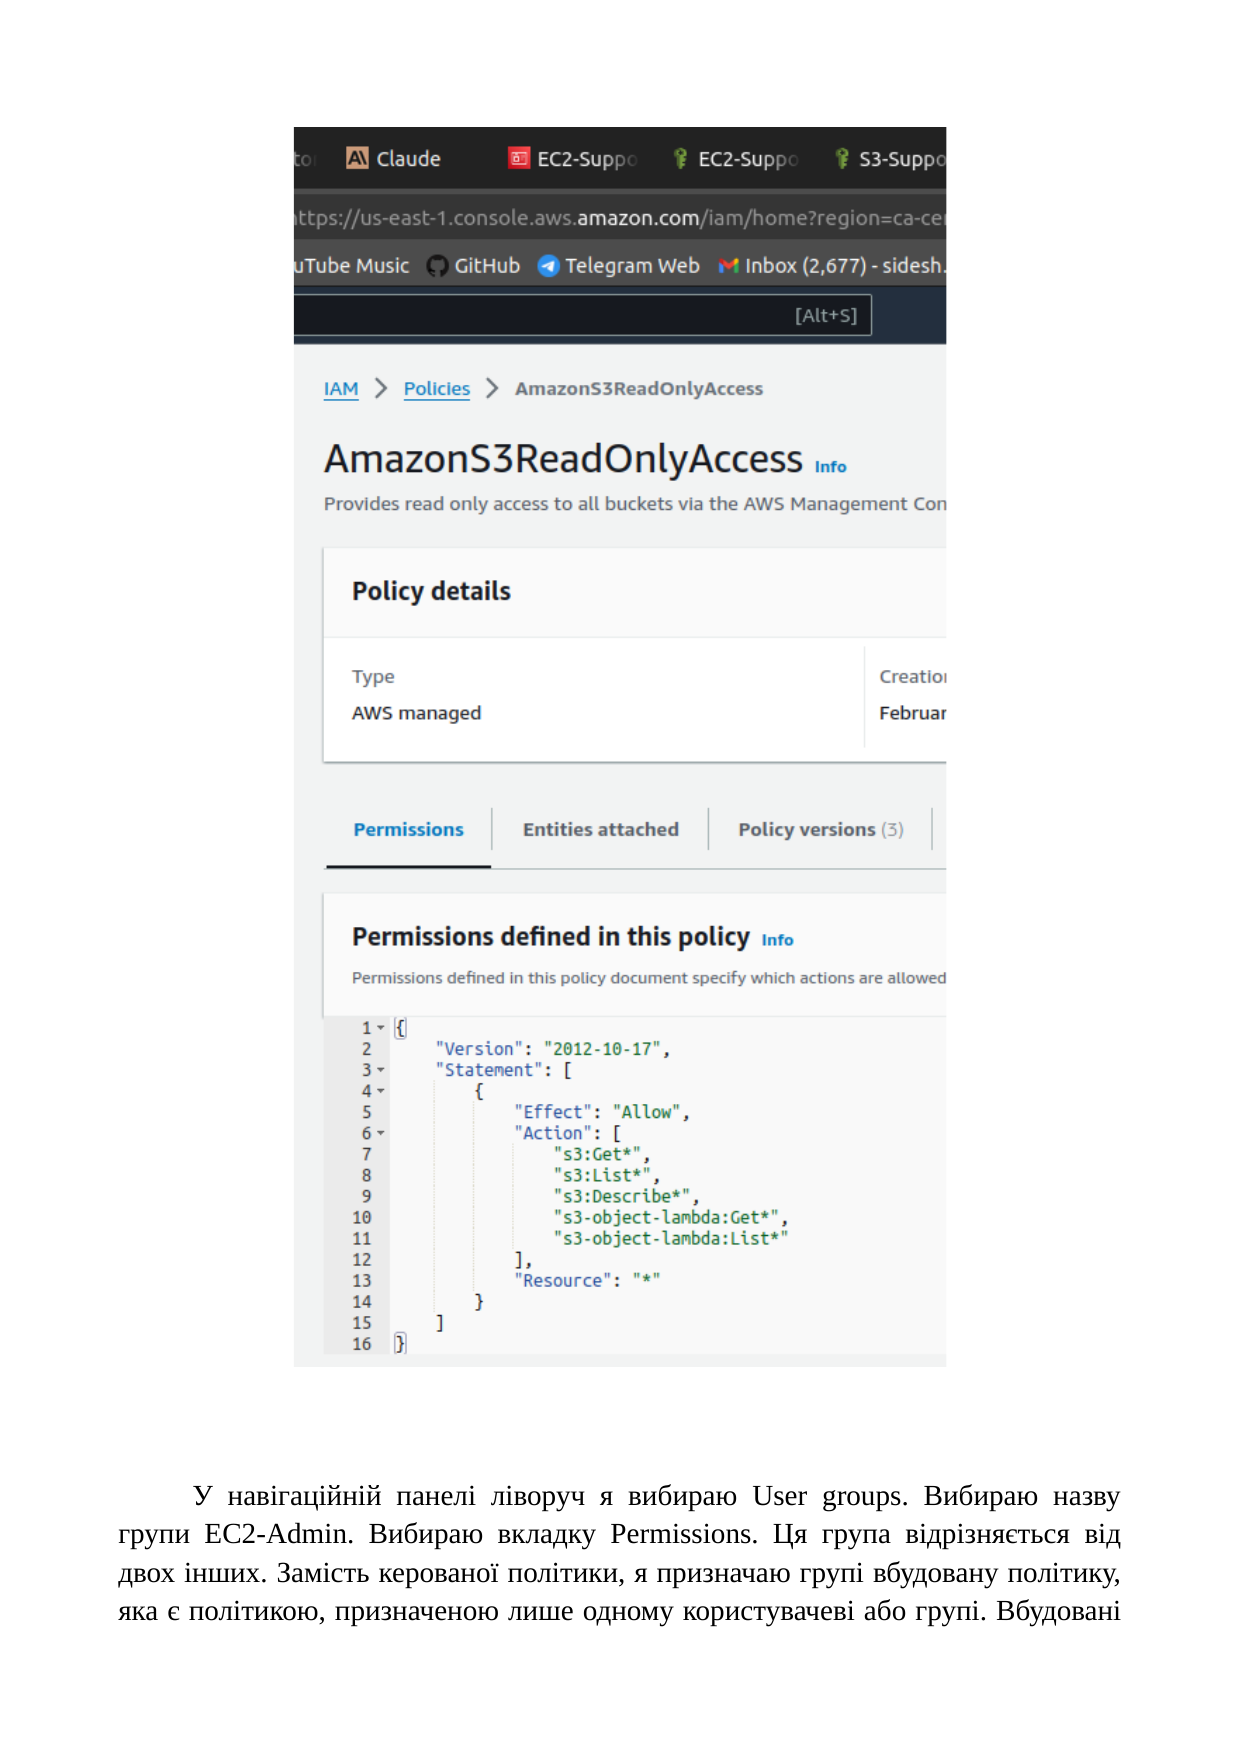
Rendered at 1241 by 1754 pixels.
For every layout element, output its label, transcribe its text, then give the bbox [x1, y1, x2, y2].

picture [293, 127, 947, 1367]
text У навігаційній панелі ліворуч я вибираю User groups. Вибираю назву групи EC2-Admin. Вибираю вкладку Permissions. Ця група відрізняється від двох інших. Замість керованої політики, я призначаю групі вбудовану політику, яка є політикою, призначеною лише одному користувачеві або групі. Вбудовані [118, 1478, 1122, 1627]
